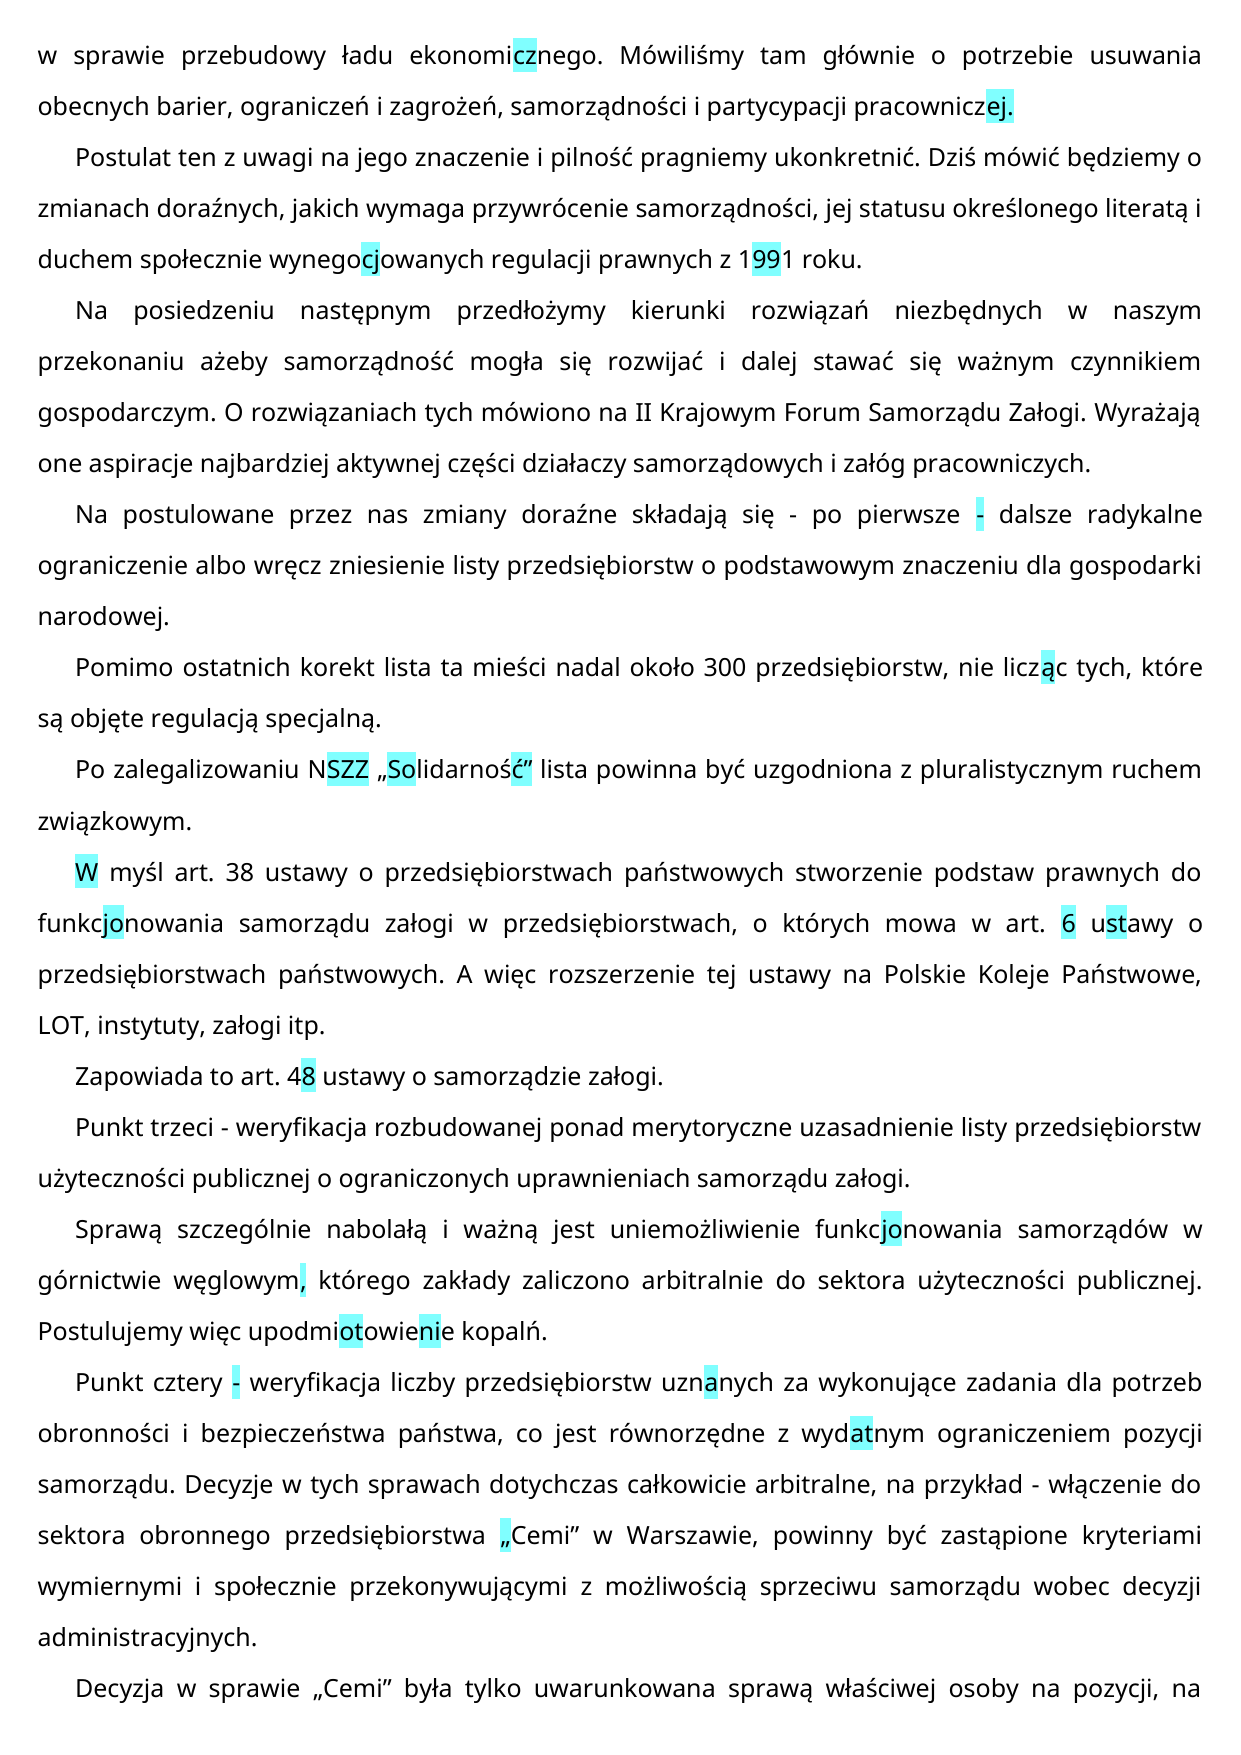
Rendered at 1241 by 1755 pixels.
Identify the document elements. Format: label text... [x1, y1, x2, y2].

text Postulat ten z uwagi na jego znaczenie i pilność pragniemy ukonkretnić. Dziś mówić będziemy o zmianach doraźnych, jakich wymaga przywrócenie samorządności, jej statusu określonego literatą i duchem społecznie wynegocjowanych regulacji prawnych z 1991 roku. [37, 139, 1203, 276]
text Zapowiada to art. 48 ustawy o samorządzie załogi. [37, 1058, 1203, 1092]
text Na postulowane przez nas zmiany doraźne składają się - po pierwsze - dalsze radykalne ograniczenie albo wręcz zniesienie listy przedsiębiorstw o podstawowym znaczeniu dla gospodarki narodowej. [37, 497, 1203, 633]
text Pomimo ostatnich korekt lista ta mieści nadal około 300 przedsiębiorstw, nie licząc tych, które są objęte regulacją specjalną. [37, 650, 1203, 735]
text Punkt cztery - weryfikacja liczby przedsiębiorstw uznanych za wykonujące zadania dla potrzeb obronności i bezpieczeństwa państwa, co jest równorzędne z wydatnym ograniczeniem pozycji samorządu. Decyzje w tych sprawach dotychczas całkowicie arbitralne, na przykład - włączenie do sektora obronnego przedsiębiorstwa „Cemi” w Warszawie, powinny być zastąpione kryteriami wymiernymi i społecznie przekonywującymi z możliwością sprzeciwu samorządu wobec decyzji administracyjnych. [37, 1364, 1203, 1654]
text Decyzja w sprawie „Cemi” była tylko uwarunkowana sprawą właściwej osoby na pozycji, na [37, 1671, 1203, 1705]
text Punkt trzeci - weryfikacja rozbudowanej ponad merytoryczne uzasadnienie listy przedsiębiorstw użyteczności publicznej o ograniczonych uprawnieniach samorządu załogi. [37, 1109, 1203, 1194]
text Sprawą szczególnie nabolałą i ważną jest uniemożliwienie funkcjonowania samorządów w górnictwie węglowym, którego zakłady zaliczono arbitralnie do sektora użyteczności publicznej. Postulujemy więc upodmiotowienie kopalń. [37, 1211, 1203, 1348]
text Po zalegalizowaniu NSZZ „Solidarność” lista powinna być uzgodniona z pluralistycznym ruchem związkowym. [37, 752, 1203, 837]
text Na posiedzeniu następnym przedłożymy kierunki rozwiązań niezbędnych w naszym przekonaniu ażeby samorządność mogła się rozwijać i dalej stawać się ważnym czynnikiem gospodarczym. O rozwiązaniach tych mówiono na II Krajowym Forum Samorządu Załogi. Wyrażają one aspiracje najbardziej aktywnej części działaczy samorządowych i załóg pracowniczych. [37, 293, 1203, 480]
text W myśl art. 38 ustawy o przedsiębiorstwach państwowych stworzenie podstaw prawnych do funkcjonowania samorządu załogi w przedsiębiorstwach, o których mowa w art. 6 ustawy o przedsiębiorstwach państwowych. A więc rozszerzenie tej ustawy na Polskie Koleje Państwowe, LOT, instytuty, załogi itp. [37, 854, 1203, 1041]
text w sprawie przebudowy ładu ekonomicznego. Mówiliśmy tam głównie o potrzebie usuwania obecnych barier, ograniczeń i zagrożeń, samorządności i partycypacji pracowniczej. [37, 37, 1203, 123]
